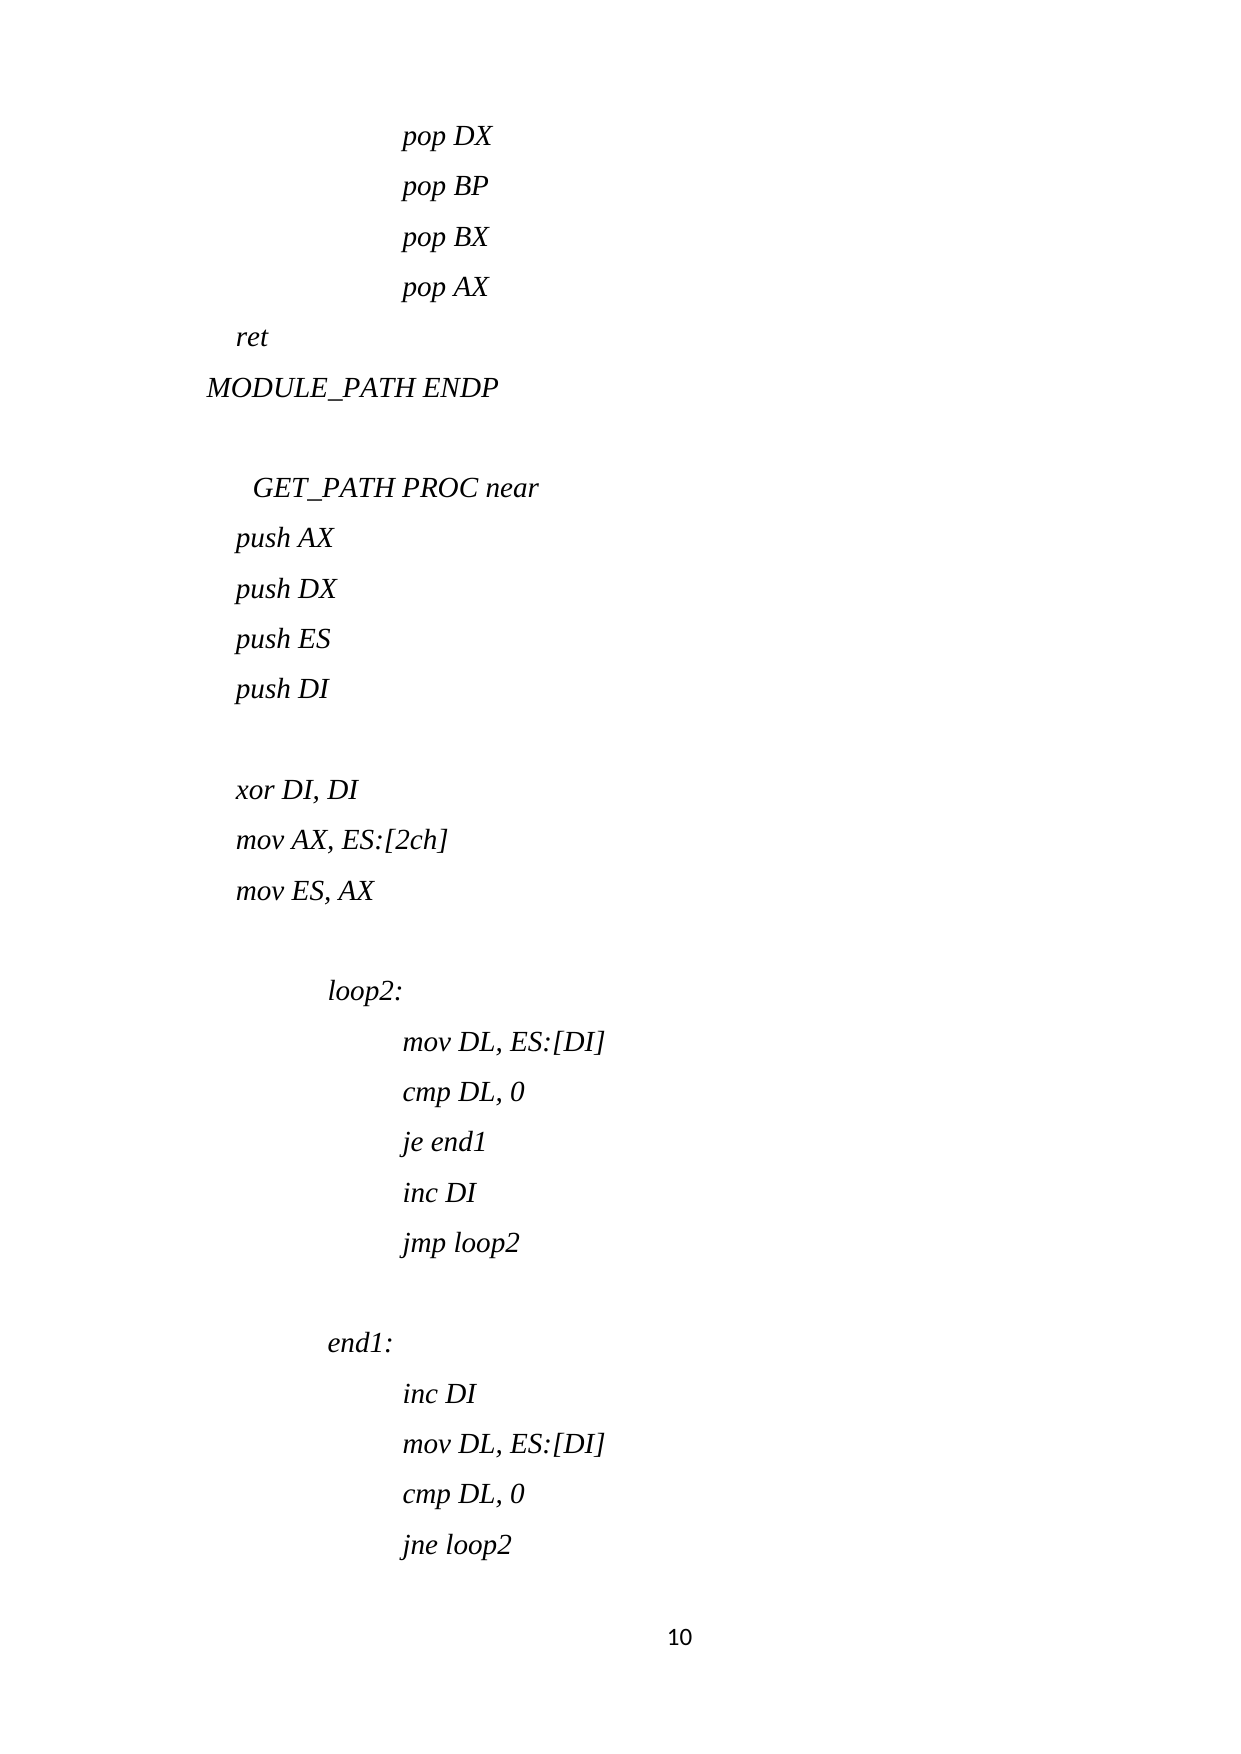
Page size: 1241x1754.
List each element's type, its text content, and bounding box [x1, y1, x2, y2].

text push DI [177, 672, 1181, 705]
text push ES [177, 621, 1181, 655]
text pop BX [177, 219, 1181, 252]
text end1: [177, 1326, 1181, 1359]
text je end1 [177, 1124, 1181, 1158]
text cmp DL, 0 [177, 1074, 1181, 1108]
text pop BP [177, 168, 1181, 202]
text pop DX [177, 118, 1181, 152]
text push DX [177, 571, 1181, 604]
text jne loop2 [177, 1527, 1181, 1560]
text GET_PATH PROC near [177, 470, 1181, 504]
text mov AX, ES:[2ch] [177, 822, 1181, 856]
text mov DL, ES:[DI] [177, 1426, 1181, 1460]
text inc DI [177, 1175, 1181, 1208]
text loop2: [177, 973, 1181, 1007]
text mov ES, AX [177, 873, 1181, 906]
text cmp DL, 0 [177, 1477, 1181, 1510]
text jmp loop2 [177, 1225, 1181, 1258]
text mov DL, ES:[DI] [177, 1024, 1181, 1057]
text push AX [177, 521, 1181, 554]
text MODULE_PATH ENDP [177, 370, 1181, 403]
text pop AX [177, 269, 1181, 303]
text xor DI, DI [177, 772, 1181, 806]
text inc DI [177, 1376, 1181, 1409]
text ret [177, 319, 1181, 353]
